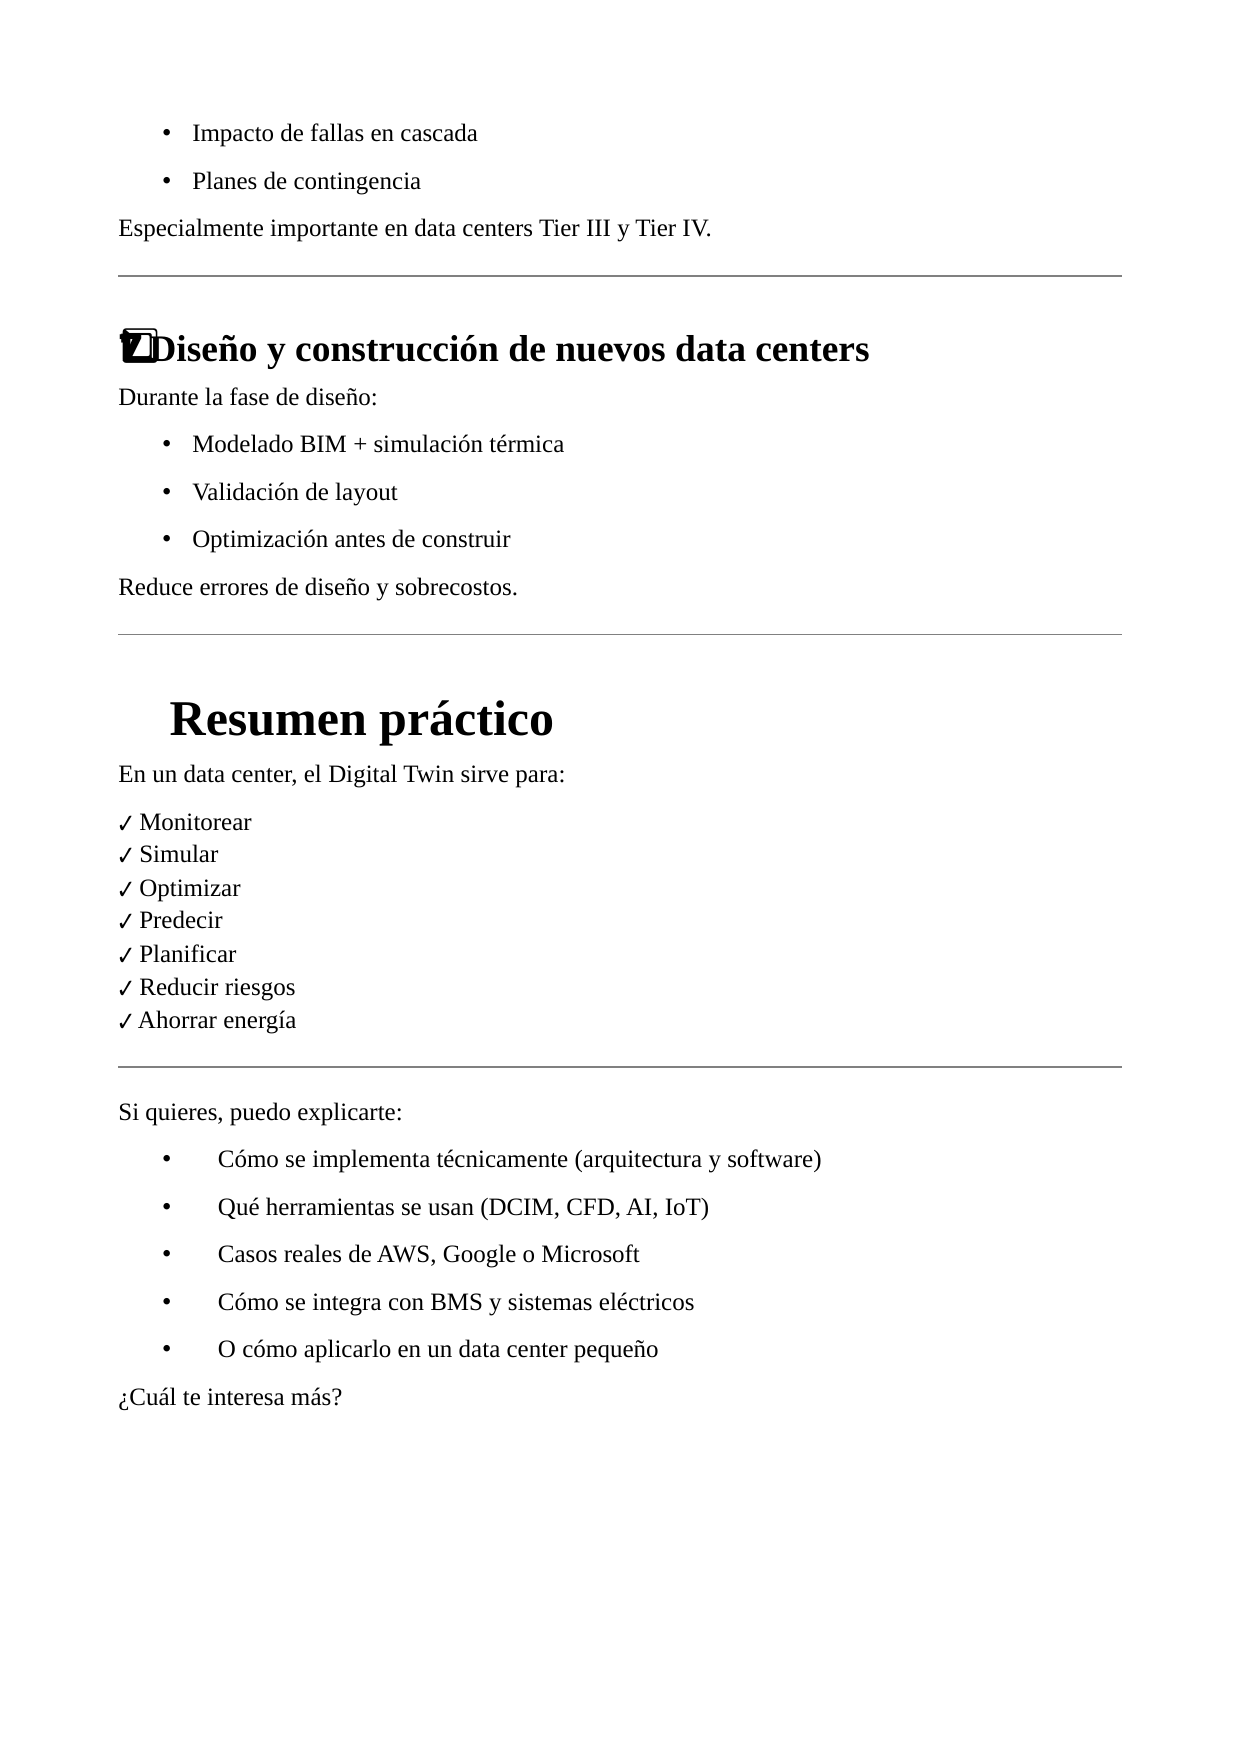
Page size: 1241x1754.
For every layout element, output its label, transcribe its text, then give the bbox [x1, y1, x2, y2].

list Impacto de fallas en cascada [162, 118, 1122, 147]
text Si quieres, puedo explicarte: [118, 1097, 1122, 1125]
list 🔹 Cómo se implementa técnicamente (arquitectura y software) [162, 1144, 1122, 1173]
subtitle 🔎 Resumen práctico [118, 689, 1122, 746]
list 🔹 Qué herramientas se usan (DCIM, CFD, AI, IoT) [162, 1192, 1122, 1221]
text Durante la fase de diseño: [118, 382, 1122, 410]
subtitle 7️⃣ Diseño y construcción de nuevos data centers [118, 326, 1122, 369]
list Optimización antes de construir [162, 524, 1122, 553]
text ✔ Monitorear ✔ Simular ✔ Optimizar ✔ Predecir ✔ Planificar ✔ Reducir riesgos ✔ Ahorrar energía [118, 807, 1122, 1033]
list 🔹 Casos reales de AWS, Google o Microsoft [162, 1239, 1122, 1268]
list Planes de contingencia [162, 166, 1122, 194]
list Validación de layout [162, 477, 1122, 506]
list 🔹 Cómo se integra con BMS y sistemas eléctricos [162, 1287, 1122, 1316]
text ¿Cuál te interesa más? [118, 1382, 1122, 1411]
text En un data center, el Digital Twin sirve para: [118, 759, 1122, 788]
text Especialmente importante en data centers Tier III y Tier IV. [118, 213, 1122, 242]
list 🔹 O cómo aplicarlo en un data center pequeño [162, 1334, 1122, 1363]
list Modelado BIM + simulación térmica [162, 429, 1122, 458]
text Reduce errores de diseño y sobrecostos. [118, 572, 1122, 601]
